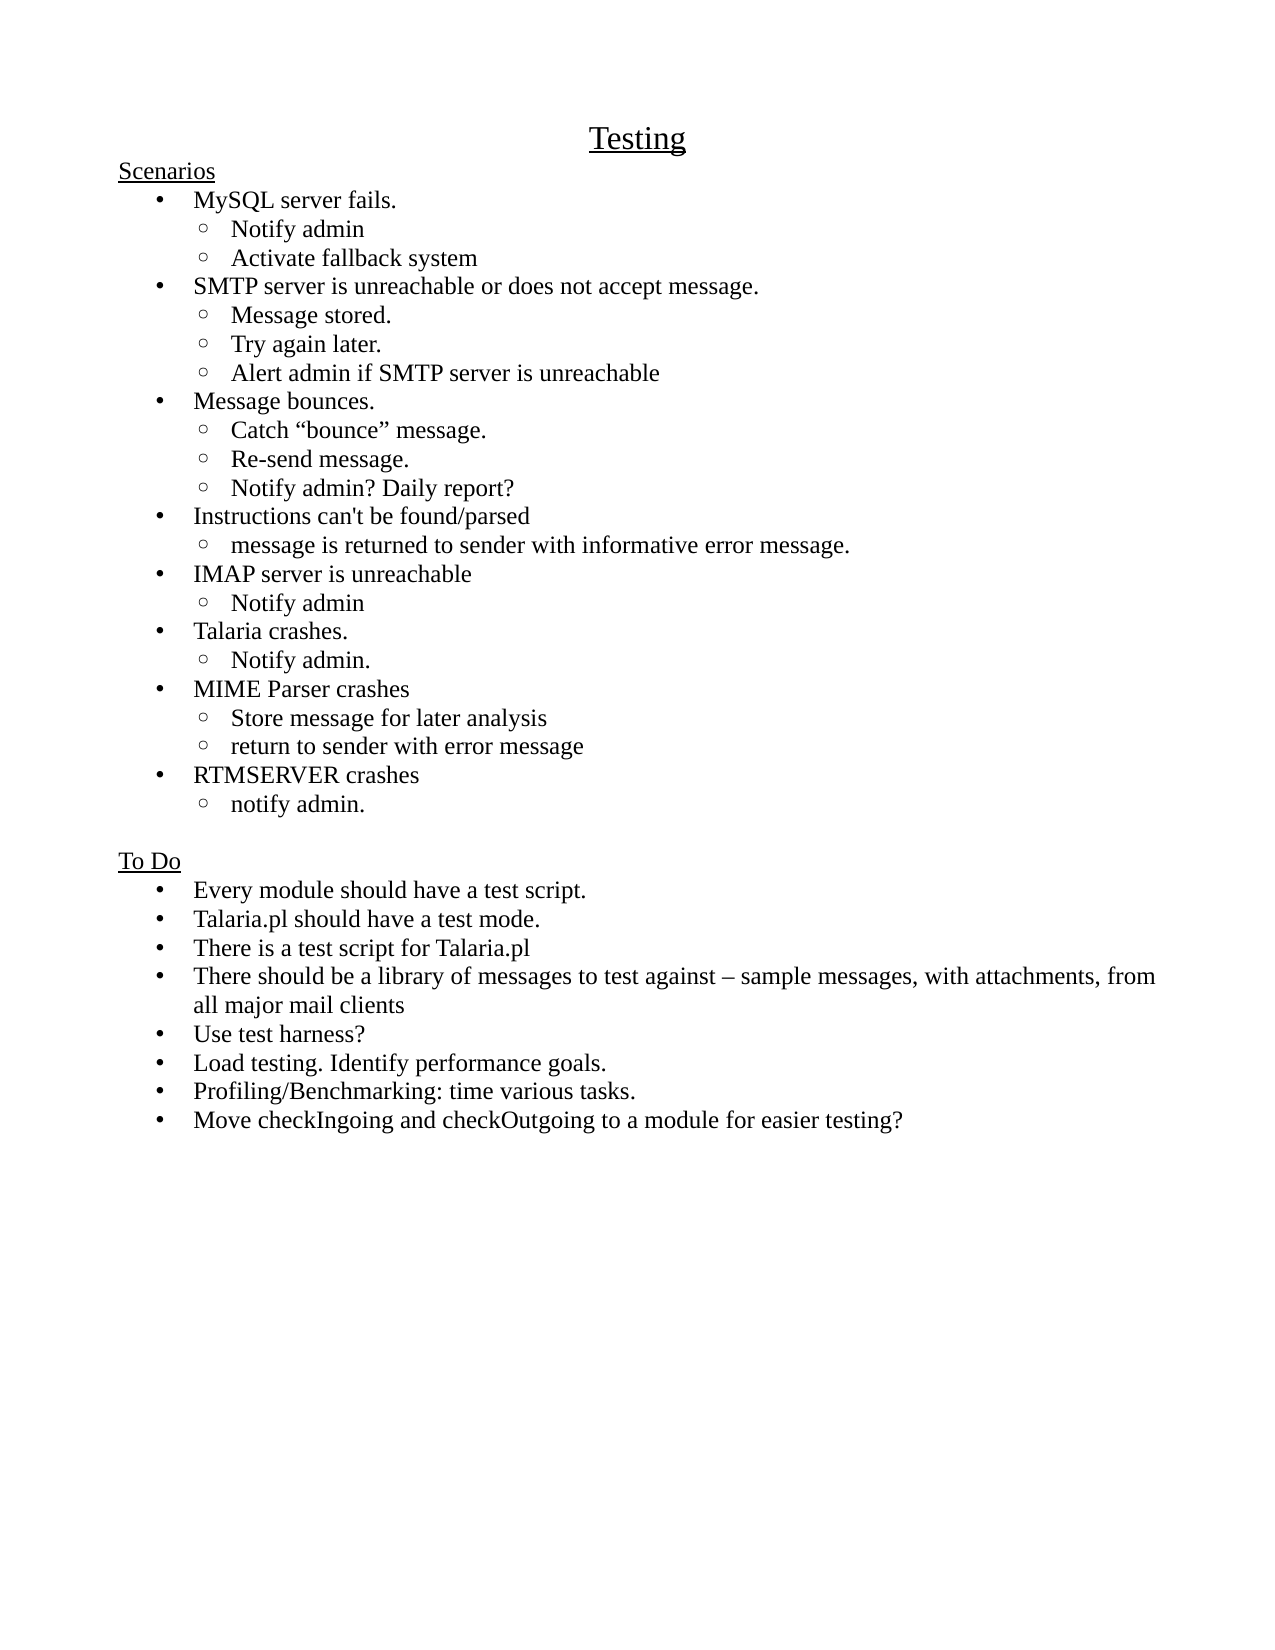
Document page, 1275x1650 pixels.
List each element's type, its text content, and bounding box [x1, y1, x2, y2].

list Profiling/Benchmarking: time various tasks. [156, 1076, 1157, 1105]
list MySQL server fails. [156, 185, 1157, 214]
list Talaria crashes. [156, 616, 1157, 645]
text To Do [118, 846, 1157, 875]
list return to sender with error message [193, 731, 1157, 760]
list Notify admin [193, 588, 1157, 616]
list Message stored. [193, 300, 1157, 329]
list notify admin. [193, 789, 1157, 818]
list message is returned to sender with informative error message. [193, 530, 1157, 559]
list Use test harness? [156, 1019, 1157, 1048]
list Notify admin. [193, 645, 1157, 674]
list Alert admin if SMTP server is unreachable [193, 358, 1157, 386]
list SMTP server is unreachable or does not accept message. [156, 271, 1157, 300]
list Re-send message. [193, 444, 1157, 473]
list There is a test script for Talaria.pl [156, 933, 1157, 961]
list Every module should have a test script. [156, 875, 1157, 904]
list Try again later. [193, 329, 1157, 358]
list Instructions can't be found/parsed [156, 501, 1157, 530]
list RTMSERVER crashes [156, 760, 1157, 789]
list Notify admin? Daily report? [193, 473, 1157, 501]
list Talaria.pl should have a test mode. [156, 904, 1157, 933]
text Testing [118, 118, 1157, 156]
list Store message for later analysis [193, 703, 1157, 731]
list Notify admin [193, 214, 1157, 243]
list Catch “bounce” message. [193, 415, 1157, 444]
list There should be a library of messages to test against – sample messages, with attachments, from all major mail clients [156, 961, 1157, 1019]
text Scenarios [118, 156, 1157, 185]
list Activate fallback system [193, 243, 1157, 271]
list Move checkIngoing and checkOutgoing to a module for easier testing? [156, 1105, 1157, 1134]
list Load testing. Identify performance goals. [156, 1048, 1157, 1076]
list MIME Parser crashes [156, 674, 1157, 703]
list IMAP server is unreachable [156, 559, 1157, 588]
list Message bounces. [156, 386, 1157, 415]
